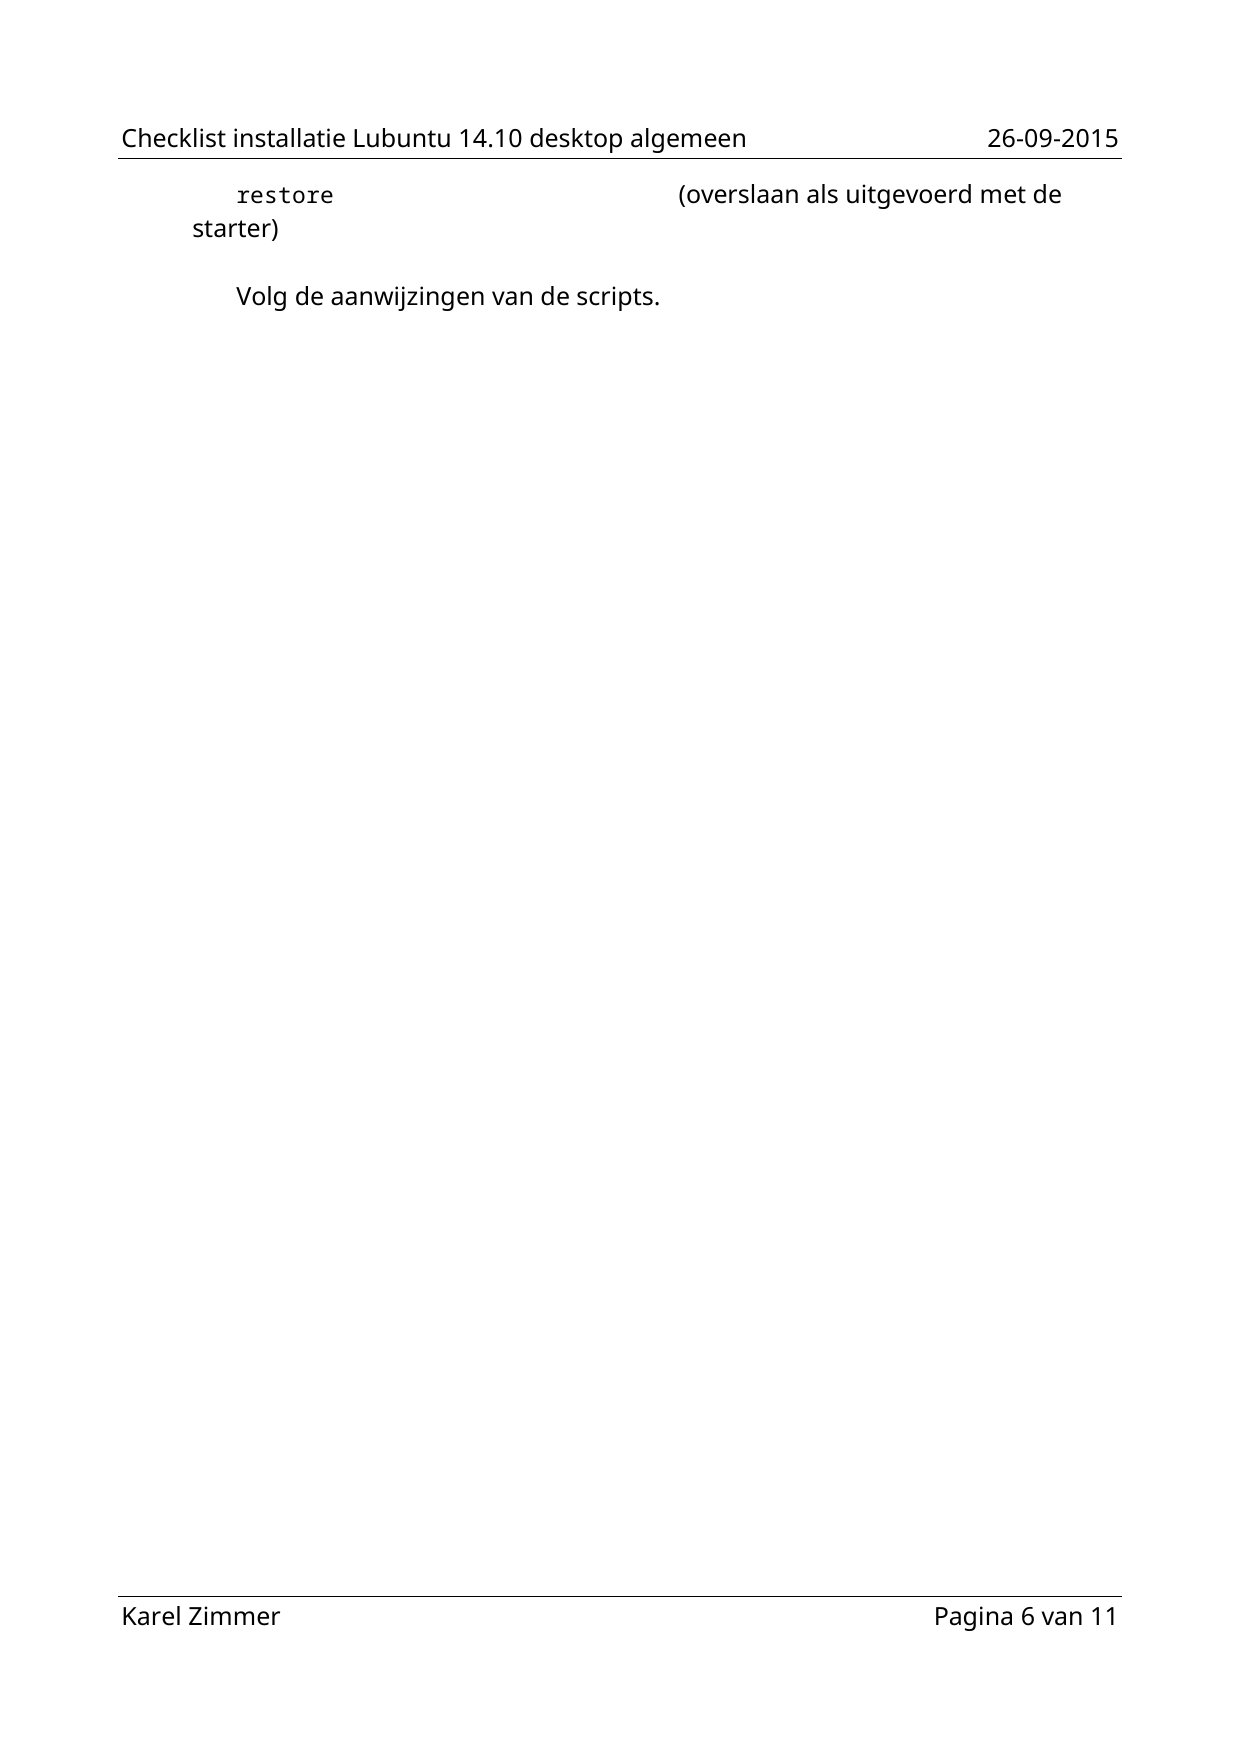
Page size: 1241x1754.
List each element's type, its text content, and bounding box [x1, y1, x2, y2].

list restore (overslaan als uitgevoerd met de starter) Volg de aanwijzingen van de scripts. [133, 177, 1122, 313]
